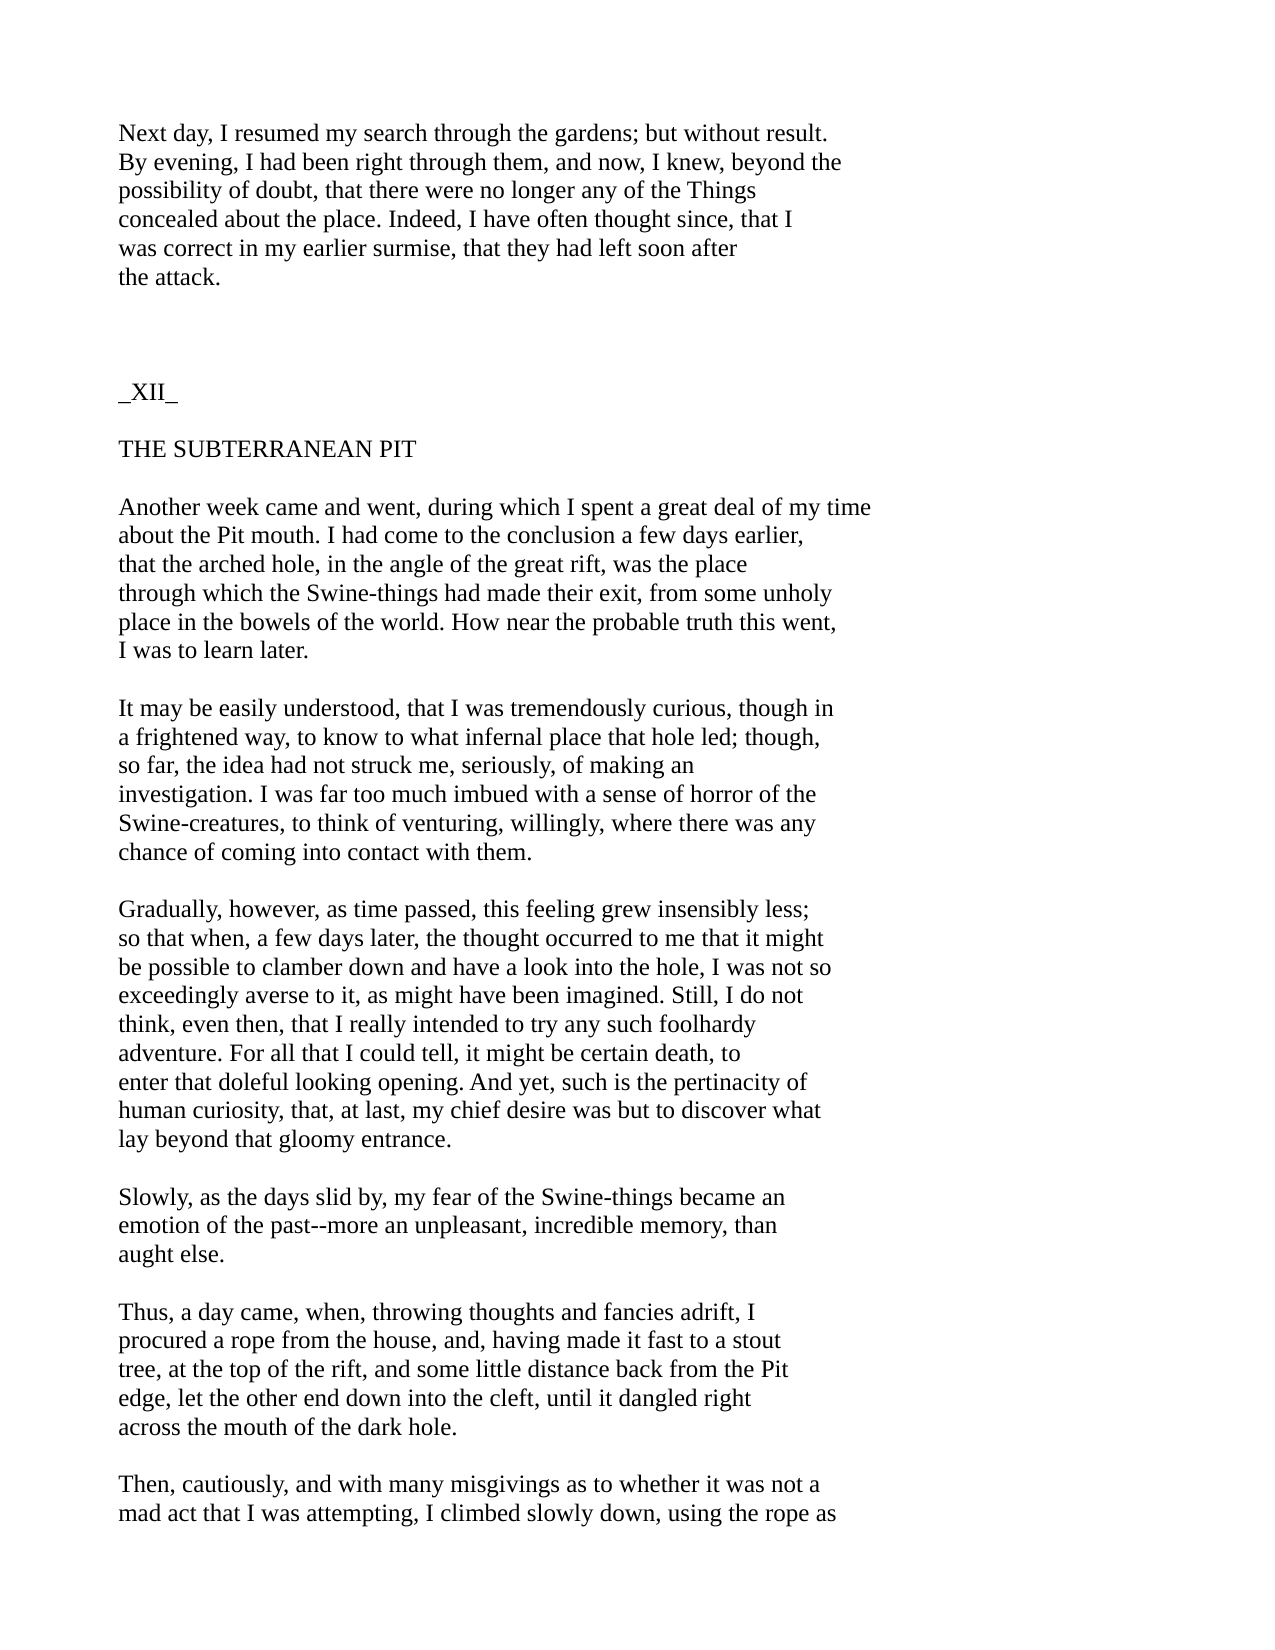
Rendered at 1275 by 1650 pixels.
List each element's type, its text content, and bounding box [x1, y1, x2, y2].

text the attack. [118, 262, 1157, 291]
text aught else. [118, 1239, 1157, 1268]
text edge, let the other end down into the cleft, until it dangled right [118, 1383, 1157, 1412]
text concealed about the place. Indeed, I have often thought since, that I [118, 204, 1157, 233]
text lay beyond that gloomy entrance. [118, 1124, 1157, 1153]
text human curiosity, that, at last, my chief desire was but to discover what [118, 1096, 1157, 1124]
text that the arched hole, in the angle of the great rift, was the place [118, 549, 1157, 578]
text Then, cautiously, and with many misgivings as to whether it was not a [118, 1469, 1157, 1498]
text _XII_ [118, 377, 1157, 406]
text place in the bowels of the world. How near the probable truth this went, [118, 607, 1157, 636]
text chance of coming into contact with them. [118, 837, 1157, 866]
text was correct in my earlier surmise, that they had left soon after [118, 233, 1157, 262]
text adventure. For all that I could tell, it might be certain death, to [118, 1038, 1157, 1067]
text exceedingly averse to it, as might have been imagined. Still, I do not [118, 981, 1157, 1009]
text mad act that I was attempting, I climbed slowly down, using the rope as [118, 1498, 1157, 1527]
text enter that doleful looking opening. And yet, such is the pertinacity of [118, 1067, 1157, 1096]
text a frightened way, to know to what infernal place that hole led; though, [118, 722, 1157, 751]
text through which the Swine-things had made their exit, from some unholy [118, 578, 1157, 607]
text By evening, I had been right through them, and now, I knew, beyond the [118, 147, 1157, 176]
text possibility of doubt, that there were no longer any of the Things [118, 176, 1157, 204]
text THE SUBTERRANEAN PIT [118, 434, 1157, 463]
text Swine-creatures, to think of venturing, willingly, where there was any [118, 808, 1157, 837]
text Gradually, however, as time passed, this feeling grew insensibly less; [118, 894, 1157, 923]
text I was to learn later. [118, 636, 1157, 664]
text tree, at the top of the rift, and some little distance back from the Pit [118, 1354, 1157, 1383]
text Slowly, as the days slid by, my fear of the Swine-things became an [118, 1182, 1157, 1211]
text think, even then, that I really intended to try any such foolhardy [118, 1009, 1157, 1038]
text Next day, I resumed my search through the gardens; but without result. [118, 118, 1157, 147]
text Another week came and went, during which I spent a great deal of my time [118, 492, 1157, 521]
text about the Pit mouth. I had come to the conclusion a few days earlier, [118, 521, 1157, 549]
text emotion of the past--more an unpleasant, incredible memory, than [118, 1211, 1157, 1239]
text so that when, a few days later, the thought occurred to me that it might [118, 923, 1157, 952]
text It may be easily understood, that I was tremendously curious, though in [118, 693, 1157, 722]
text Thus, a day came, when, throwing thoughts and fancies adrift, I [118, 1297, 1157, 1326]
text so far, the idea had not struck me, seriously, of making an [118, 751, 1157, 779]
text across the mouth of the dark hole. [118, 1412, 1157, 1441]
text procured a rope from the house, and, having made it fast to a stout [118, 1326, 1157, 1354]
text be possible to clamber down and have a look into the hole, I was not so [118, 952, 1157, 981]
text investigation. I was far too much imbued with a sense of horror of the [118, 779, 1157, 808]
